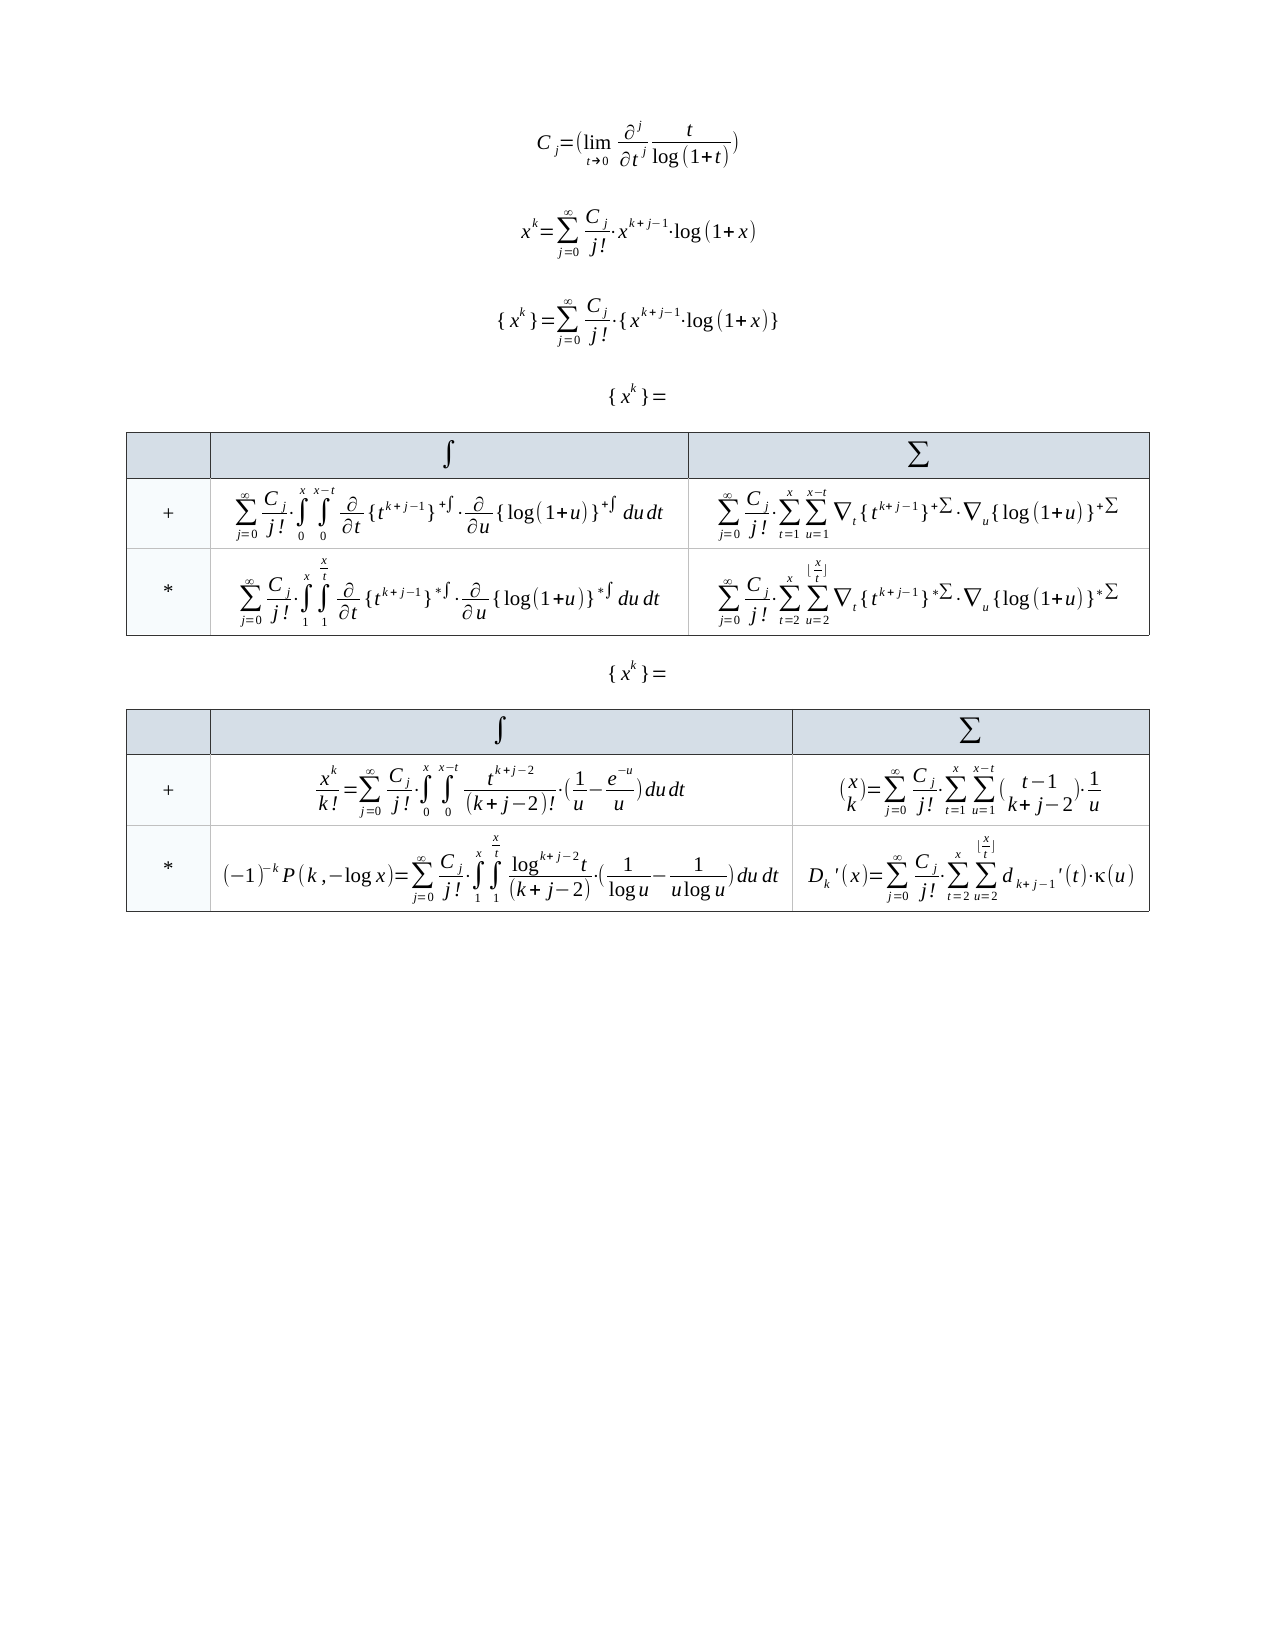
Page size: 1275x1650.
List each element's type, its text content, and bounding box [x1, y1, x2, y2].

table_cell [211, 479, 688, 548]
table_cell + [127, 479, 210, 548]
table_header [211, 433, 688, 478]
table_cell [211, 826, 792, 911]
table_cell [211, 549, 688, 634]
table_header [211, 710, 792, 754]
table_cell [689, 479, 1149, 548]
table_header [127, 433, 210, 478]
table_cell [793, 826, 1149, 911]
table_header [793, 710, 1149, 754]
table_cell [211, 755, 792, 825]
table_cell + [127, 755, 210, 825]
table_header [689, 433, 1149, 478]
table_cell [689, 549, 1149, 634]
table_cell * [127, 549, 210, 634]
table_cell [793, 755, 1149, 825]
table_cell * [127, 826, 210, 911]
table_header [127, 710, 210, 754]
